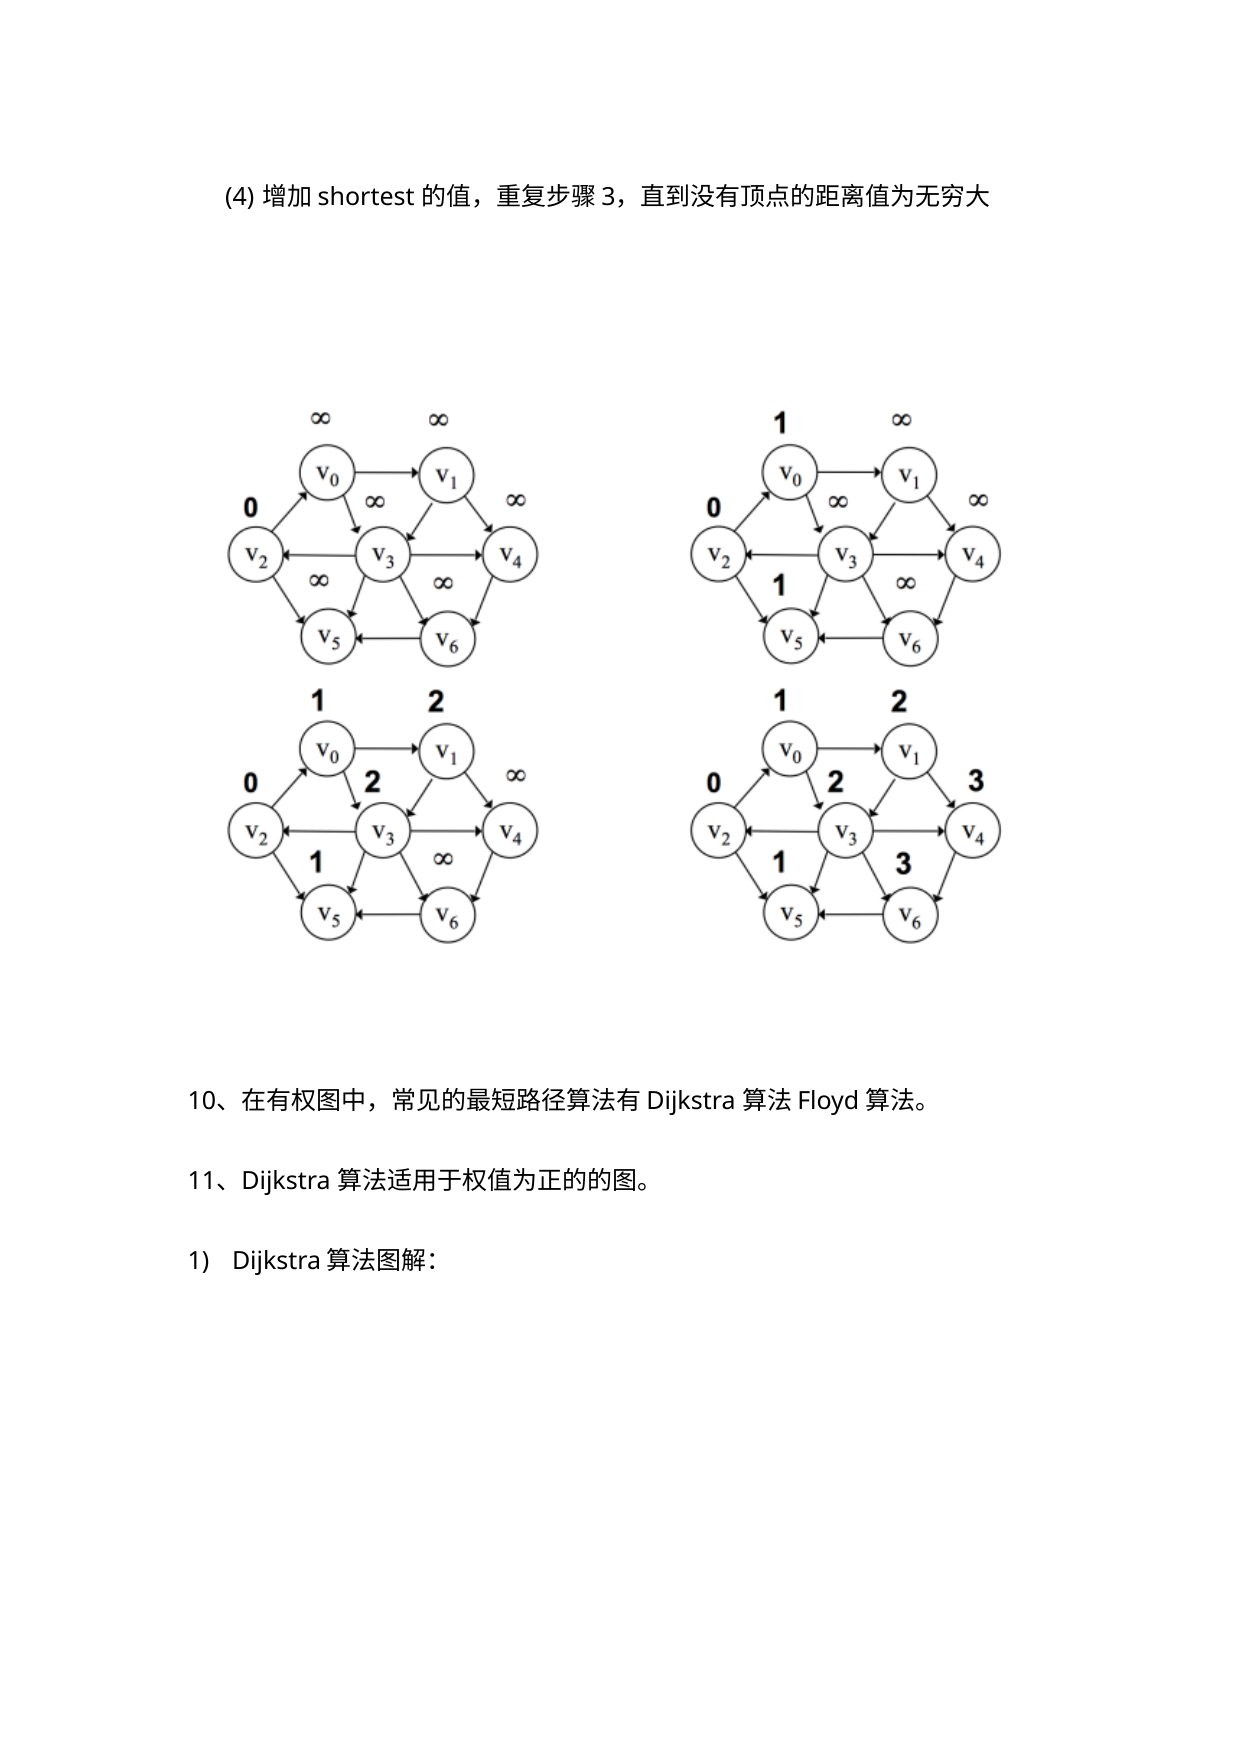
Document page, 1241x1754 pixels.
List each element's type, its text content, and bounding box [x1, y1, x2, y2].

list 在有权图中，常见的最短路径算法有Dijkstra 算法Floyd 算法。 [187, 1066, 1053, 1131]
list 增加shortest 的值，重复步骤3，直到没有顶点的距离值为无穷大 [225, 162, 1053, 227]
list Dijkstra 算法适用于权值为正的的图。 [187, 1146, 1053, 1211]
picture [187, 401, 1053, 957]
list Dijkstra算法图解： [187, 1226, 1053, 1291]
